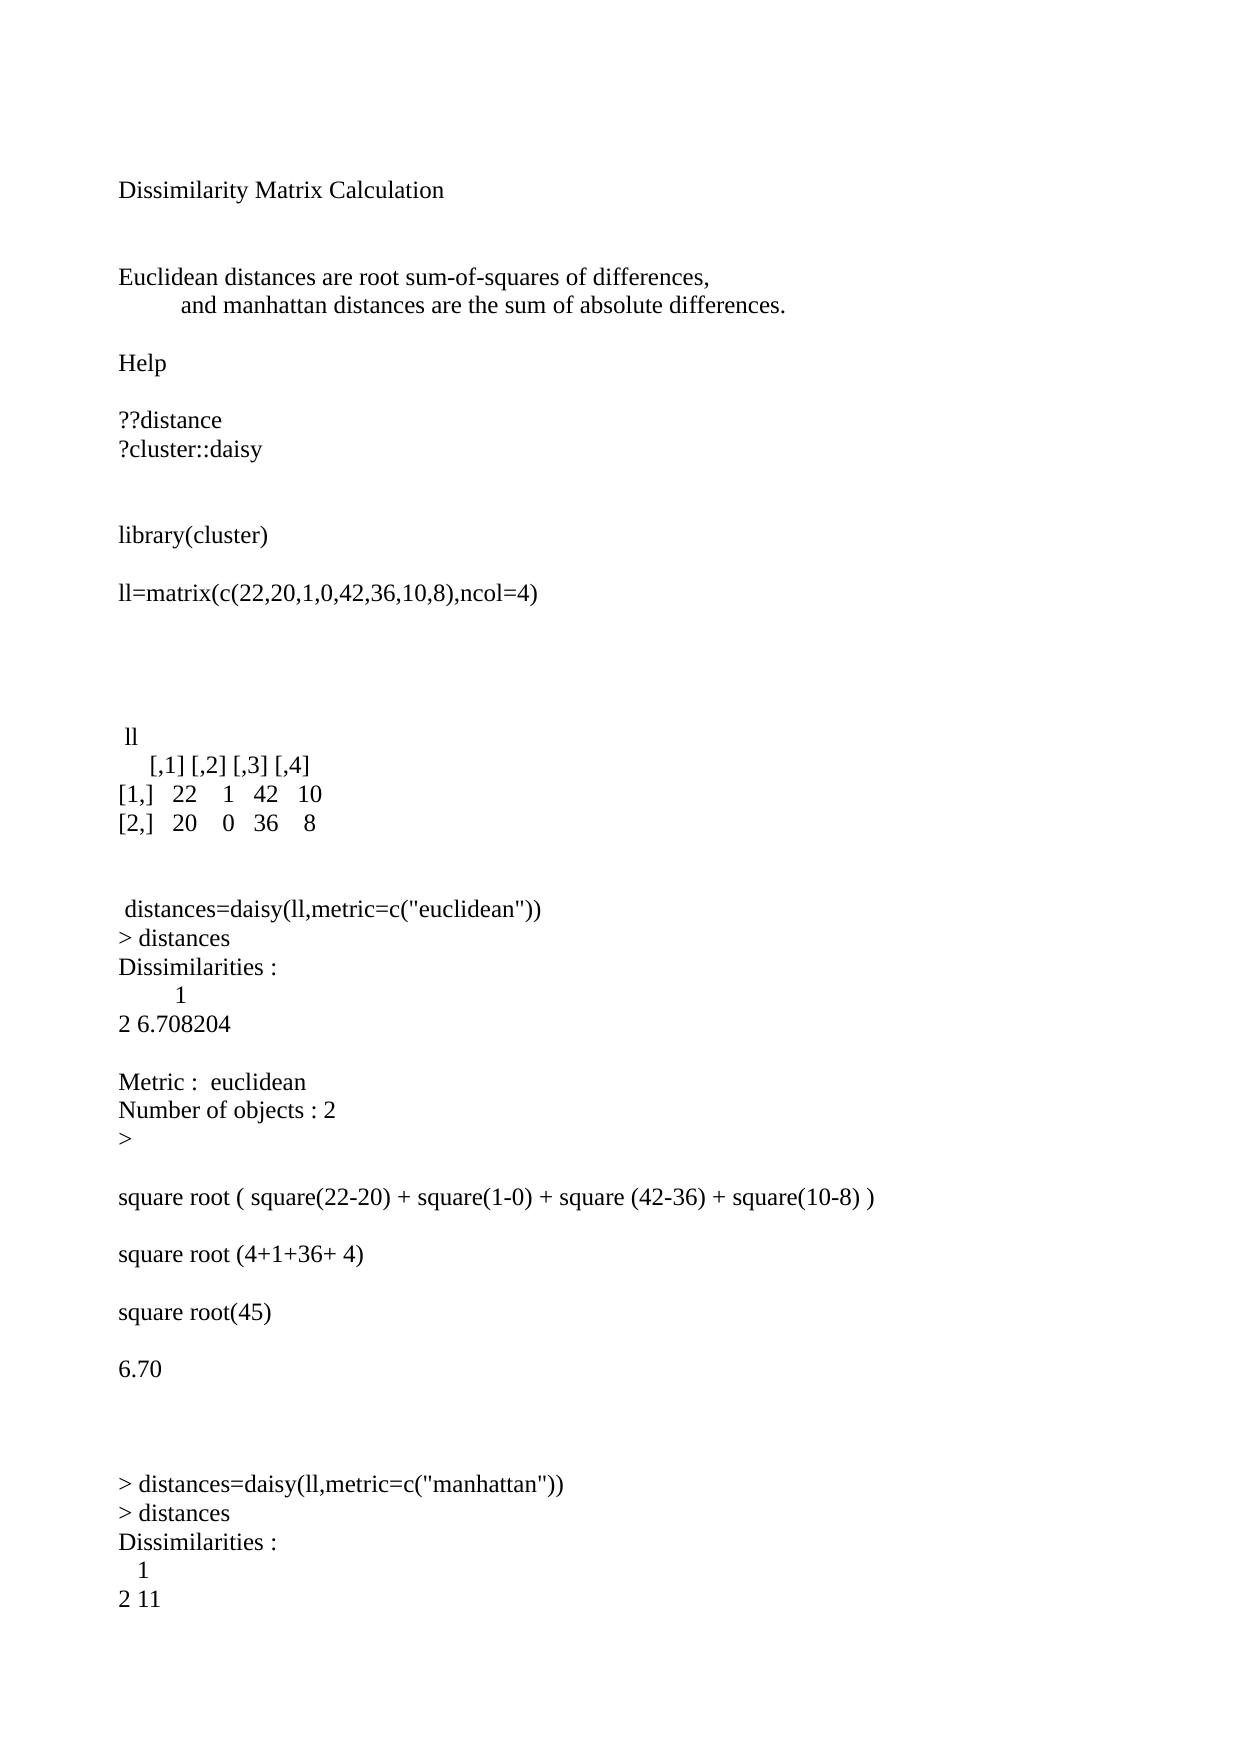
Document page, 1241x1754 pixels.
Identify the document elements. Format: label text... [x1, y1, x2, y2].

text Number of objects : 2 [118, 1096, 1122, 1124]
text > distances=daisy(ll,metric=c("manhattan")) [118, 1469, 1122, 1498]
text Metric : euclidean [118, 1067, 1122, 1096]
text 1 [118, 981, 1122, 1009]
text 1 [118, 1556, 1122, 1584]
text > [118, 1124, 1122, 1153]
text square root (4+1+36+ 4) [118, 1239, 1122, 1268]
text 2 11 [118, 1584, 1122, 1613]
text ?cluster::daisy [118, 434, 1122, 463]
text Dissimilarity Matrix Calculation [118, 176, 1122, 204]
text [1,] 22 1 42 10 [118, 779, 1122, 808]
text distances=daisy(ll,metric=c("euclidean")) [118, 894, 1122, 923]
text ll [118, 722, 1122, 751]
text Dissimilarities : [118, 952, 1122, 981]
text ??distance [118, 406, 1122, 434]
text Help [118, 348, 1122, 377]
text 2 6.708204 [118, 1009, 1122, 1038]
text 6.70 [118, 1354, 1122, 1383]
text square root ( square(22-20) + square(1-0) + square (42-36) + square(10-8) ) [118, 1182, 1122, 1211]
text square root(45) [118, 1297, 1122, 1326]
text > distances [118, 1498, 1122, 1527]
text [,1] [,2] [,3] [,4] [118, 751, 1122, 779]
text and manhattan distances are the sum of absolute differences. [118, 291, 1122, 319]
text Euclidean distances are root sum-of-squares of differences, [118, 262, 1122, 291]
text > distances [118, 923, 1122, 952]
text library(cluster) [118, 521, 1122, 549]
text [2,] 20 0 36 8 [118, 808, 1122, 837]
text Dissimilarities : [118, 1527, 1122, 1556]
text ll=matrix(c(22,20,1,0,42,36,10,8),ncol=4) [118, 578, 1122, 607]
